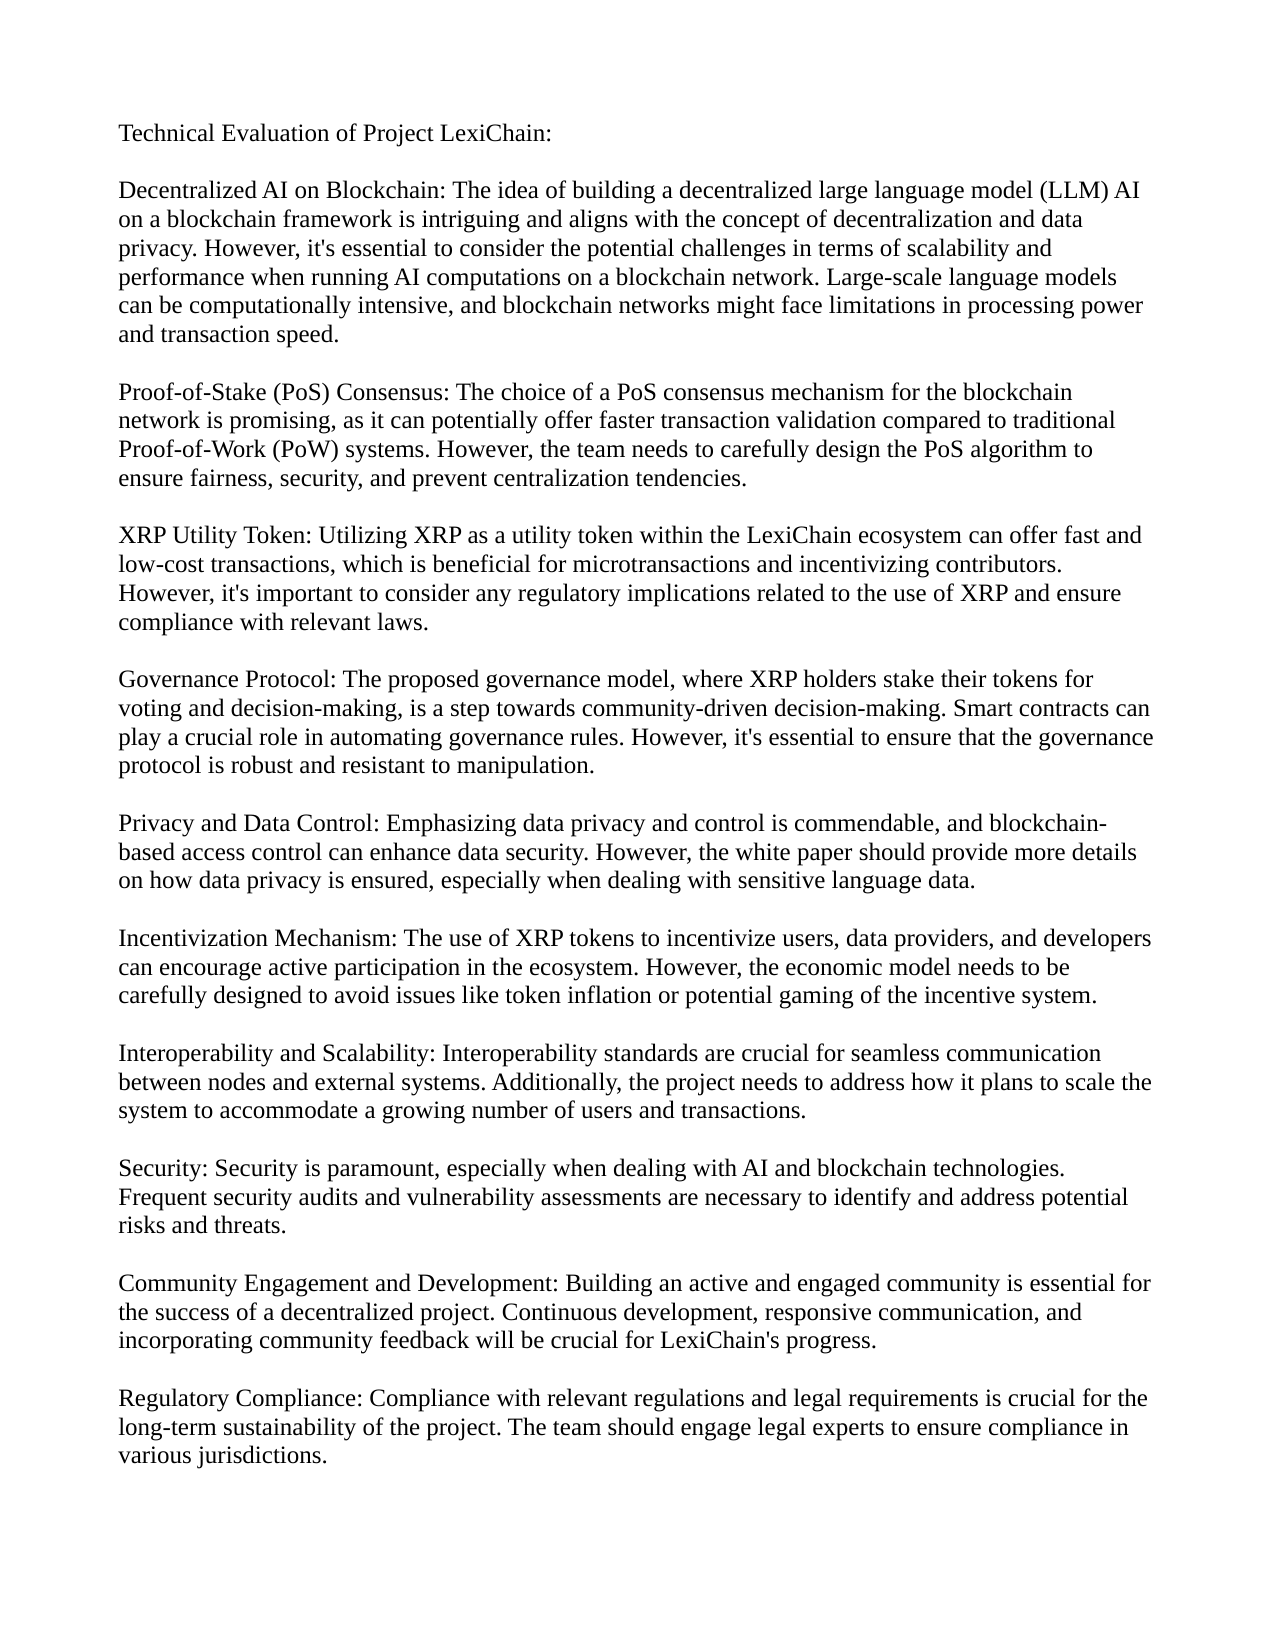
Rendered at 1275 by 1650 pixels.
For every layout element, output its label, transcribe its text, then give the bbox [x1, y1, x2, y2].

text Community Engagement and Development: Building an active and engaged community is essential for the success of a decentralized project. Continuous development, responsive communication, and incorporating community feedback will be crucial for LexiChain's progress. [118, 1268, 1157, 1354]
text Security: Security is paramount, especially when dealing with AI and blockchain technologies. Frequent security audits and vulnerability assessments are necessary to identify and address potential risks and threats. [118, 1153, 1157, 1239]
text Incentivization Mechanism: The use of XRP tokens to incentivize users, data providers, and developers can encourage active participation in the ecosystem. However, the economic model needs to be carefully designed to avoid issues like token inflation or potential gaming of the incentive system. [118, 923, 1157, 1009]
text Technical Evaluation of Project LexiChain: [118, 118, 1157, 147]
text Decentralized AI on Blockchain: The idea of building a decentralized large language model (LLM) AI on a blockchain framework is intriguing and aligns with the concept of decentralization and data privacy. However, it's essential to consider the potential challenges in terms of scalability and performance when running AI computations on a blockchain network. Large-scale language models can be computationally intensive, and blockchain networks might face limitations in processing power and transaction speed. [118, 176, 1157, 348]
text Governance Protocol: The proposed governance model, where XRP holders stake their tokens for voting and decision-making, is a step towards community-driven decision-making. Smart contracts can play a crucial role in automating governance rules. However, it's essential to ensure that the governance protocol is robust and resistant to manipulation. [118, 664, 1157, 779]
text Interoperability and Scalability: Interoperability standards are crucial for seamless communication between nodes and external systems. Additionally, the project needs to address how it plans to scale the system to accommodate a growing number of users and transactions. [118, 1038, 1157, 1124]
text Regulatory Compliance: Compliance with relevant regulations and legal requirements is crucial for the long-term sustainability of the project. The team should engage legal experts to ensure compliance in various jurisdictions. [118, 1383, 1157, 1469]
text Privacy and Data Control: Emphasizing data privacy and control is commendable, and blockchain-based access control can enhance data security. However, the white paper should provide more details on how data privacy is ensured, especially when dealing with sensitive language data. [118, 808, 1157, 894]
text XRP Utility Token: Utilizing XRP as a utility token within the LexiChain ecosystem can offer fast and low-cost transactions, which is beneficial for microtransactions and incentivizing contributors. However, it's important to consider any regulatory implications related to the use of XRP and ensure compliance with relevant laws. [118, 521, 1157, 636]
text Proof-of-Stake (PoS) Consensus: The choice of a PoS consensus mechanism for the blockchain network is promising, as it can potentially offer faster transaction validation compared to traditional Proof-of-Work (PoW) systems. However, the team needs to carefully design the PoS algorithm to ensure fairness, security, and prevent centralization tendencies. [118, 377, 1157, 492]
